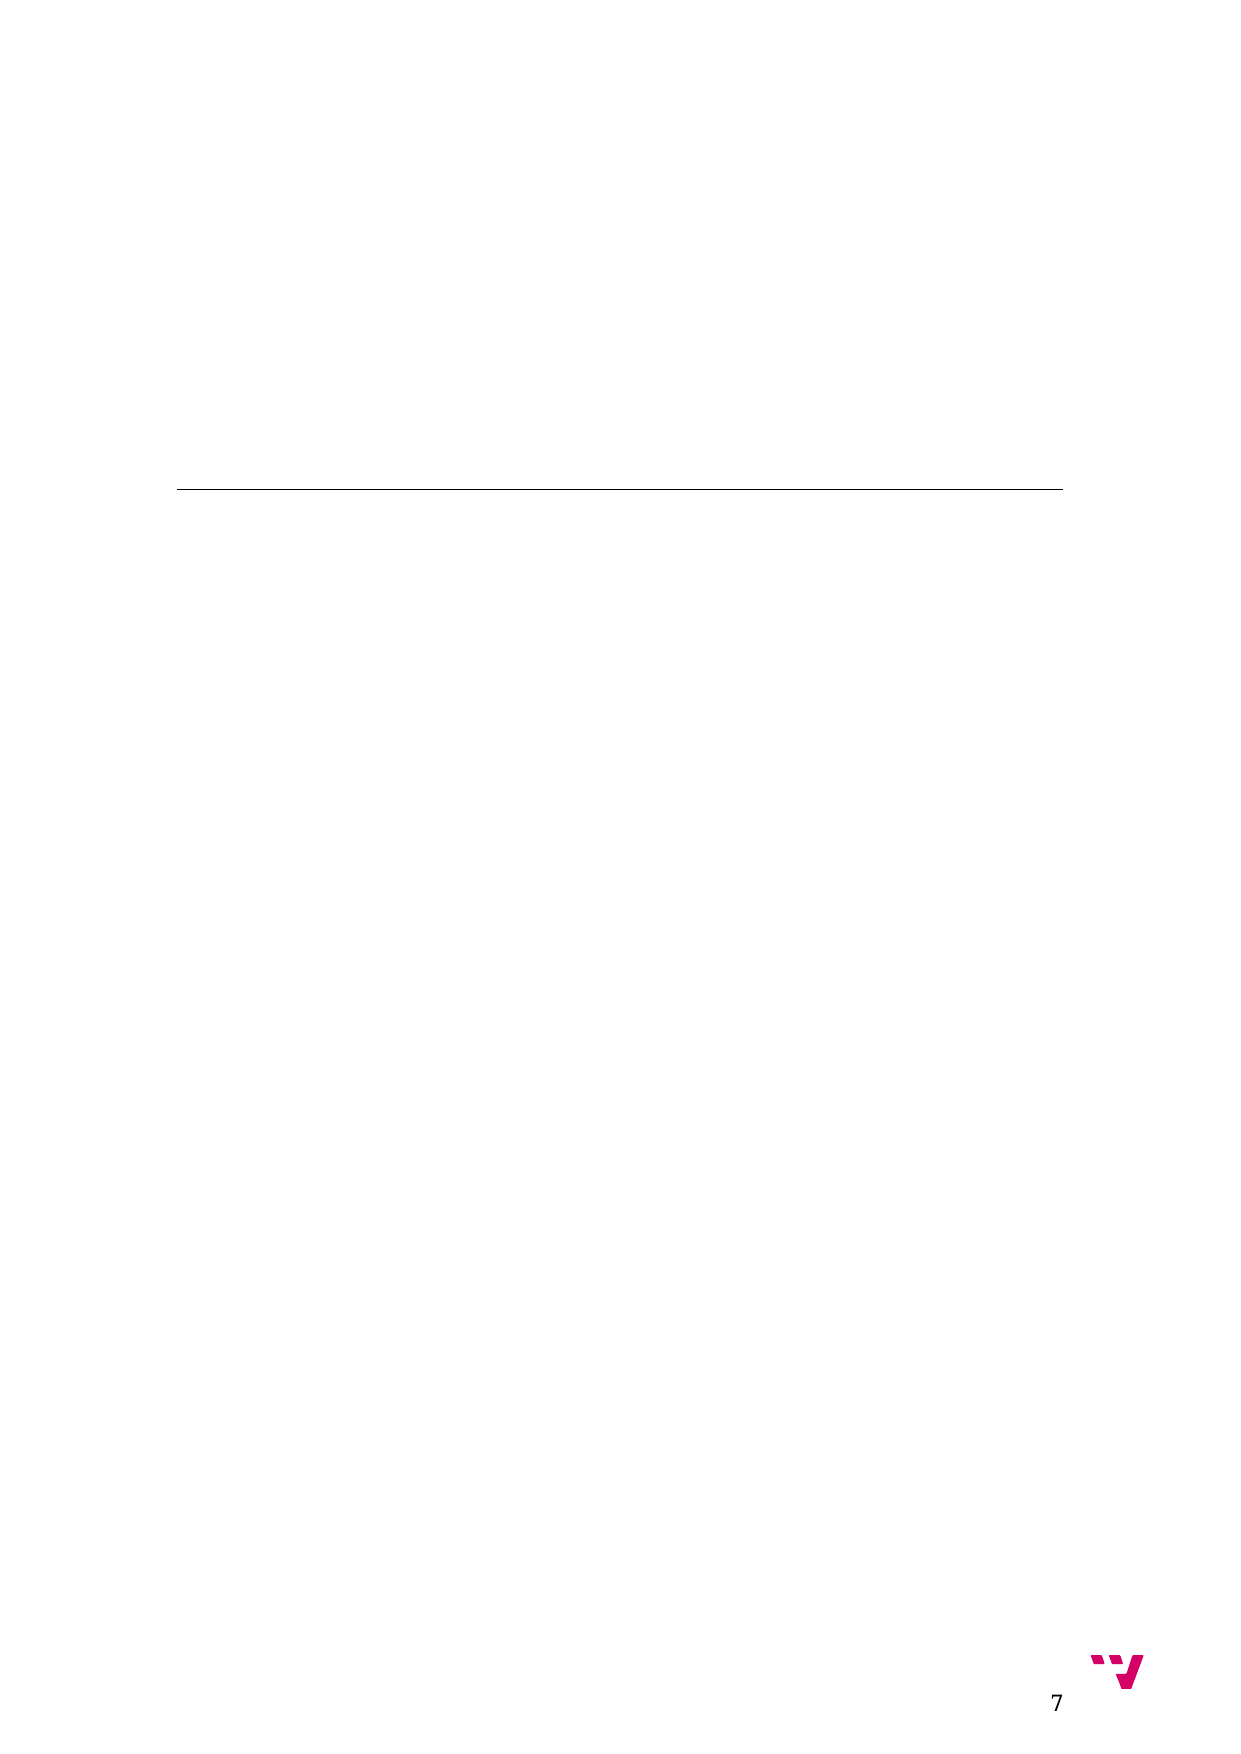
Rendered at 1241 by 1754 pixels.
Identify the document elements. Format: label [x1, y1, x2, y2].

picture [1090, 1654, 1144, 1692]
